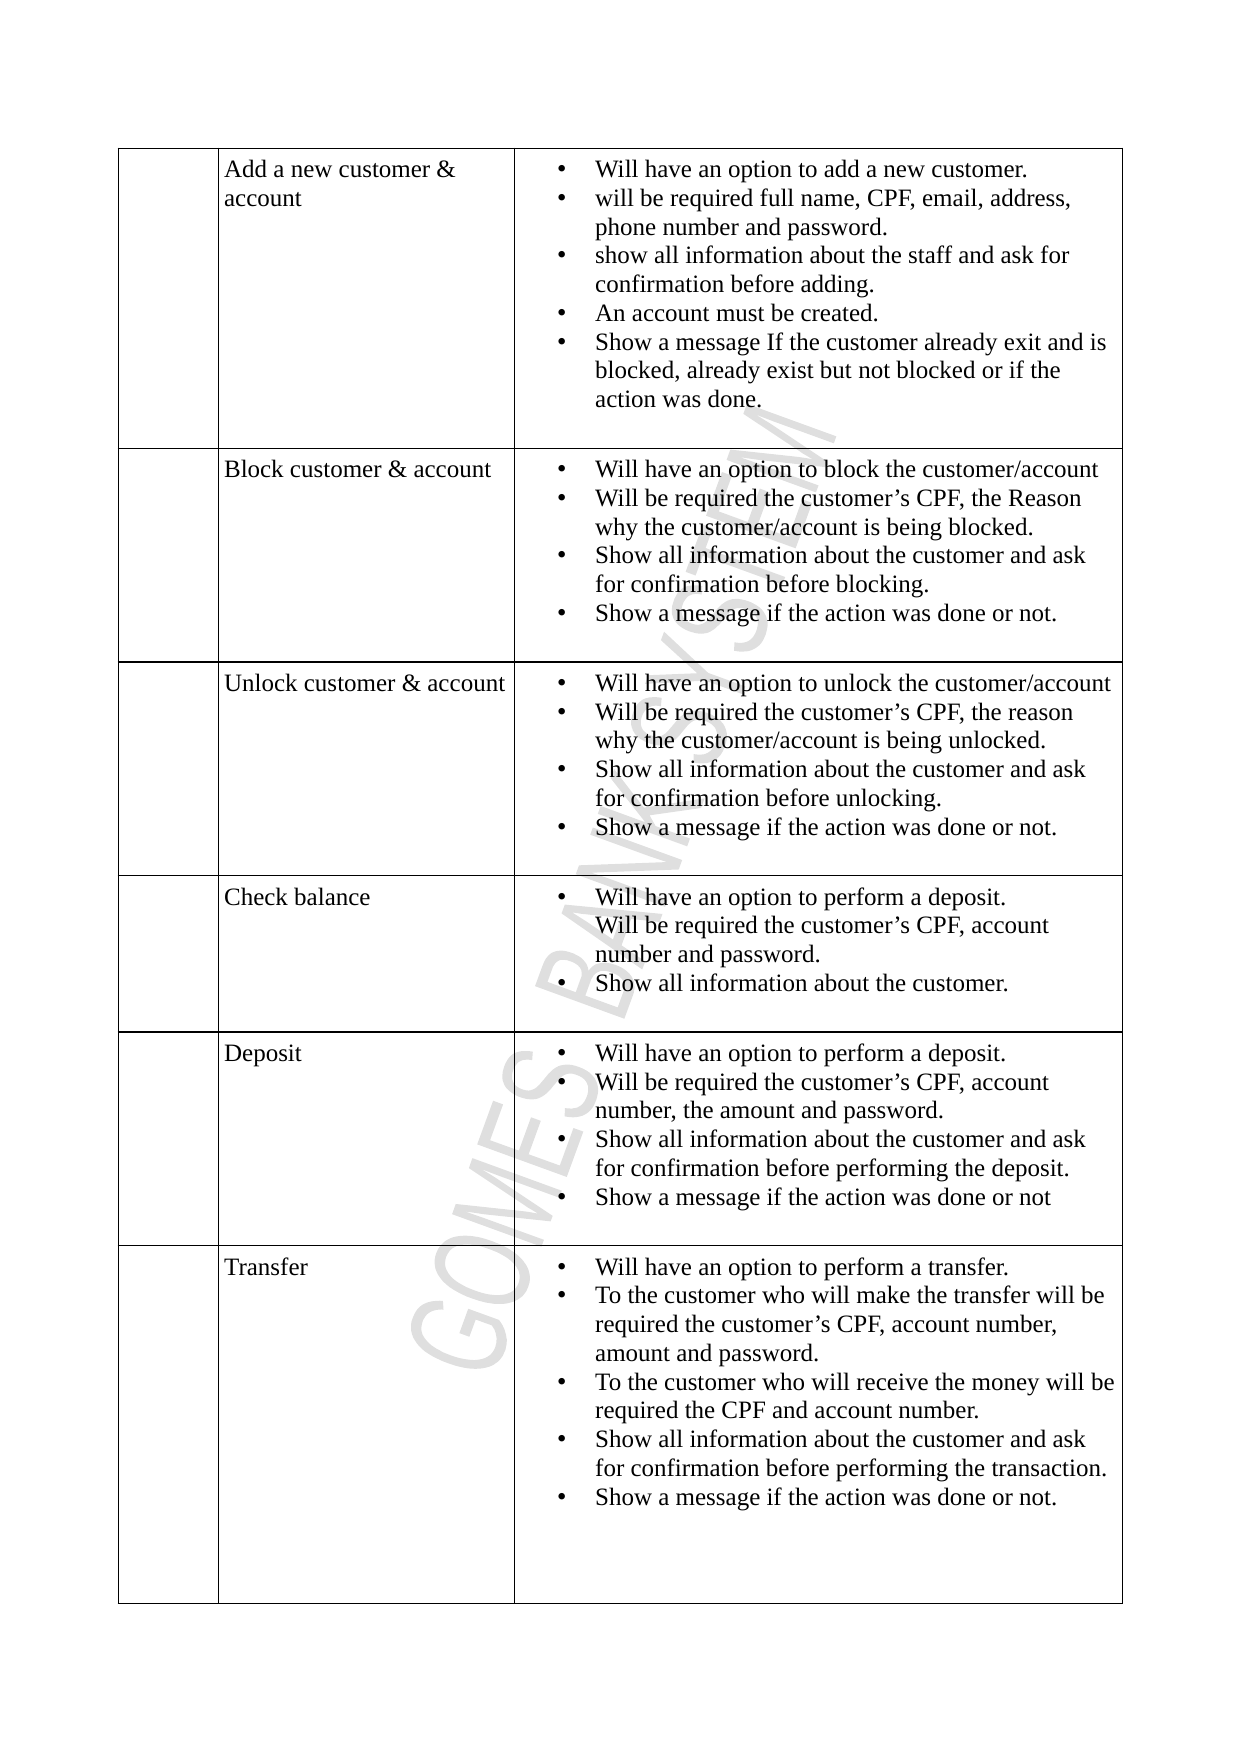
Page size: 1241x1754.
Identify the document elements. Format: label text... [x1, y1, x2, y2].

table_cell [119, 1246, 218, 1603]
table_cell Add a new customer & account [219, 149, 514, 448]
table_cell [119, 1033, 218, 1245]
table_cell Will have an option to unlock the customer/account Will be required the customer’s CPF, the reason why the customer/account is being unlocked. Show all information about the customer and ask for confirmation before unlocking. Show a message if the action was done or not. [515, 663, 1122, 875]
table_cell [119, 149, 218, 448]
table_cell Will have an option to perform a deposit. Will be required the customer’s CPF, account number, the amount and password. Show all information about the customer and ask for confirmation before performing the deposit. Show a message if the action was done or not [515, 1033, 1122, 1245]
table_cell Transfer [219, 1246, 514, 1603]
table_cell Deposit [219, 1033, 514, 1245]
table_cell Will have an option to perform a deposit. Will be required the customer’s CPF, account number and password. Show all information about the customer. [515, 876, 1122, 1031]
table_cell Block customer & account [219, 449, 514, 661]
table_cell Will have an option to perform a transfer. To the customer who will make the transfer will be required the customer’s CPF, account number, amount and password. To the customer who will receive the money will be required the CPF and account number. Show all information about the customer and ask for confirmation before performing the transaction. Show a message if the action was done or not. [515, 1246, 1122, 1603]
table_cell Will have an option to block the customer/account Will be required the customer’s CPF, the Reason why the customer/account is being blocked. Show all information about the customer and ask for confirmation before blocking. Show a message if the action was done or not. [515, 449, 1122, 661]
table_cell Will have an option to add a new customer. will be required full name, CPF, email, address, phone number and password. show all information about the staff and ask for confirmation before adding. An account must be created. Show a message If the customer already exit and is blocked, already exist but not blocked or if the action was done. [515, 149, 1122, 448]
table_cell Unlock customer & account [219, 663, 514, 875]
table_cell [119, 663, 218, 875]
table_cell [119, 876, 218, 1031]
table_cell [119, 449, 218, 661]
table_cell Check balance [219, 876, 514, 1031]
